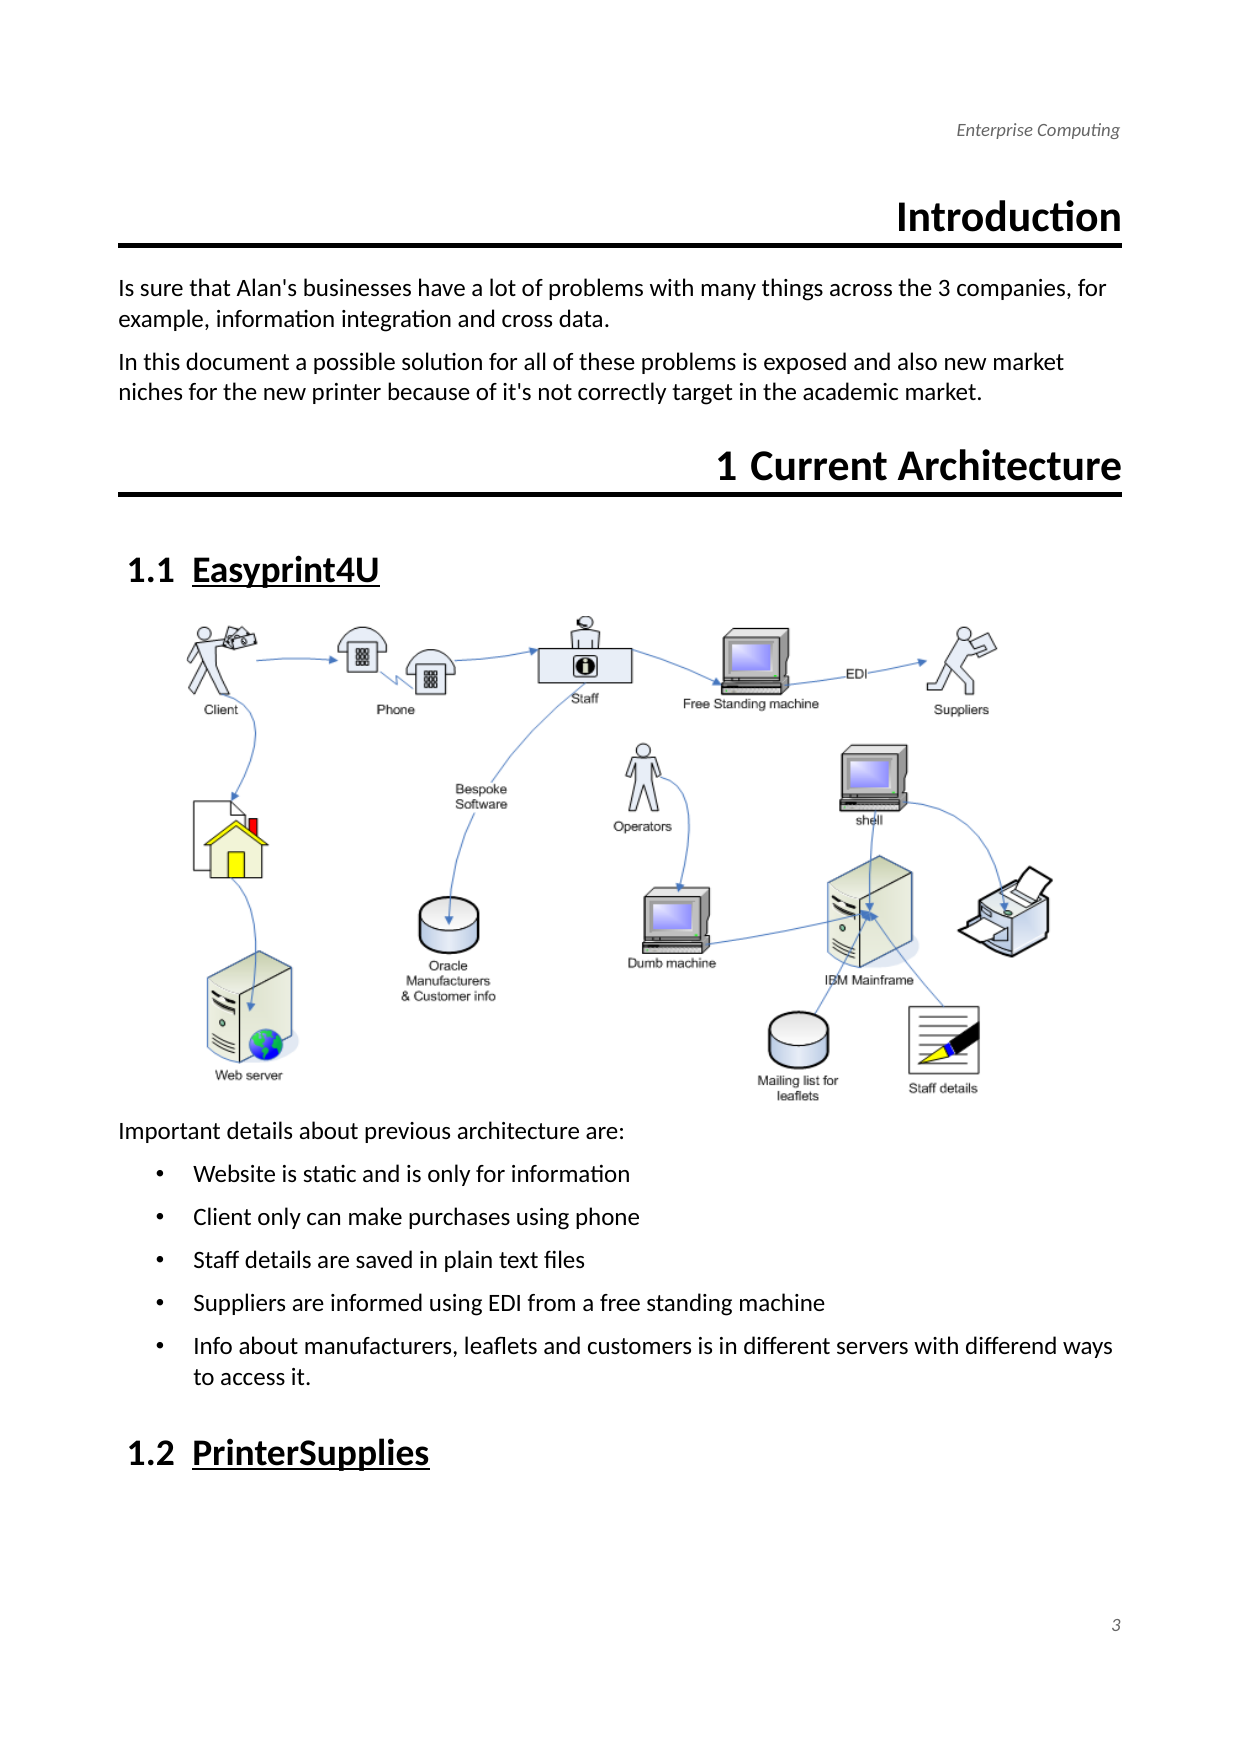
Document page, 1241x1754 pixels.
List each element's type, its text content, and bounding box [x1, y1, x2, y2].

text Important details about previous architecture are: [118, 604, 1122, 1146]
text Is sure that Alan's businesses have a lot of problems with many things across the 3 companies, for example, information integration and cross data. [118, 272, 1122, 333]
subtitle Introduction [118, 189, 1122, 243]
list Suppliers are informed using EDI from a free standing machine [156, 1287, 1122, 1318]
list Staff details are saved in plain text files [156, 1244, 1122, 1275]
subtitle Current Architecture [118, 438, 1122, 492]
subtitle Easyprint4U [118, 546, 1122, 592]
picture [186, 616, 1054, 1104]
list Info about manufacturers, leaflets and customers is in different servers with differend ways to access it. [156, 1330, 1122, 1391]
list Client only can make purchases using phone [156, 1201, 1122, 1232]
subtitle PrinterSupplies [118, 1429, 1122, 1475]
list Website is static and is only for information [156, 1158, 1122, 1189]
text In this document a possible solution for all of these problems is exposed and also new market niches for the new printer because of it's not correctly target in the academic market. [118, 346, 1122, 407]
